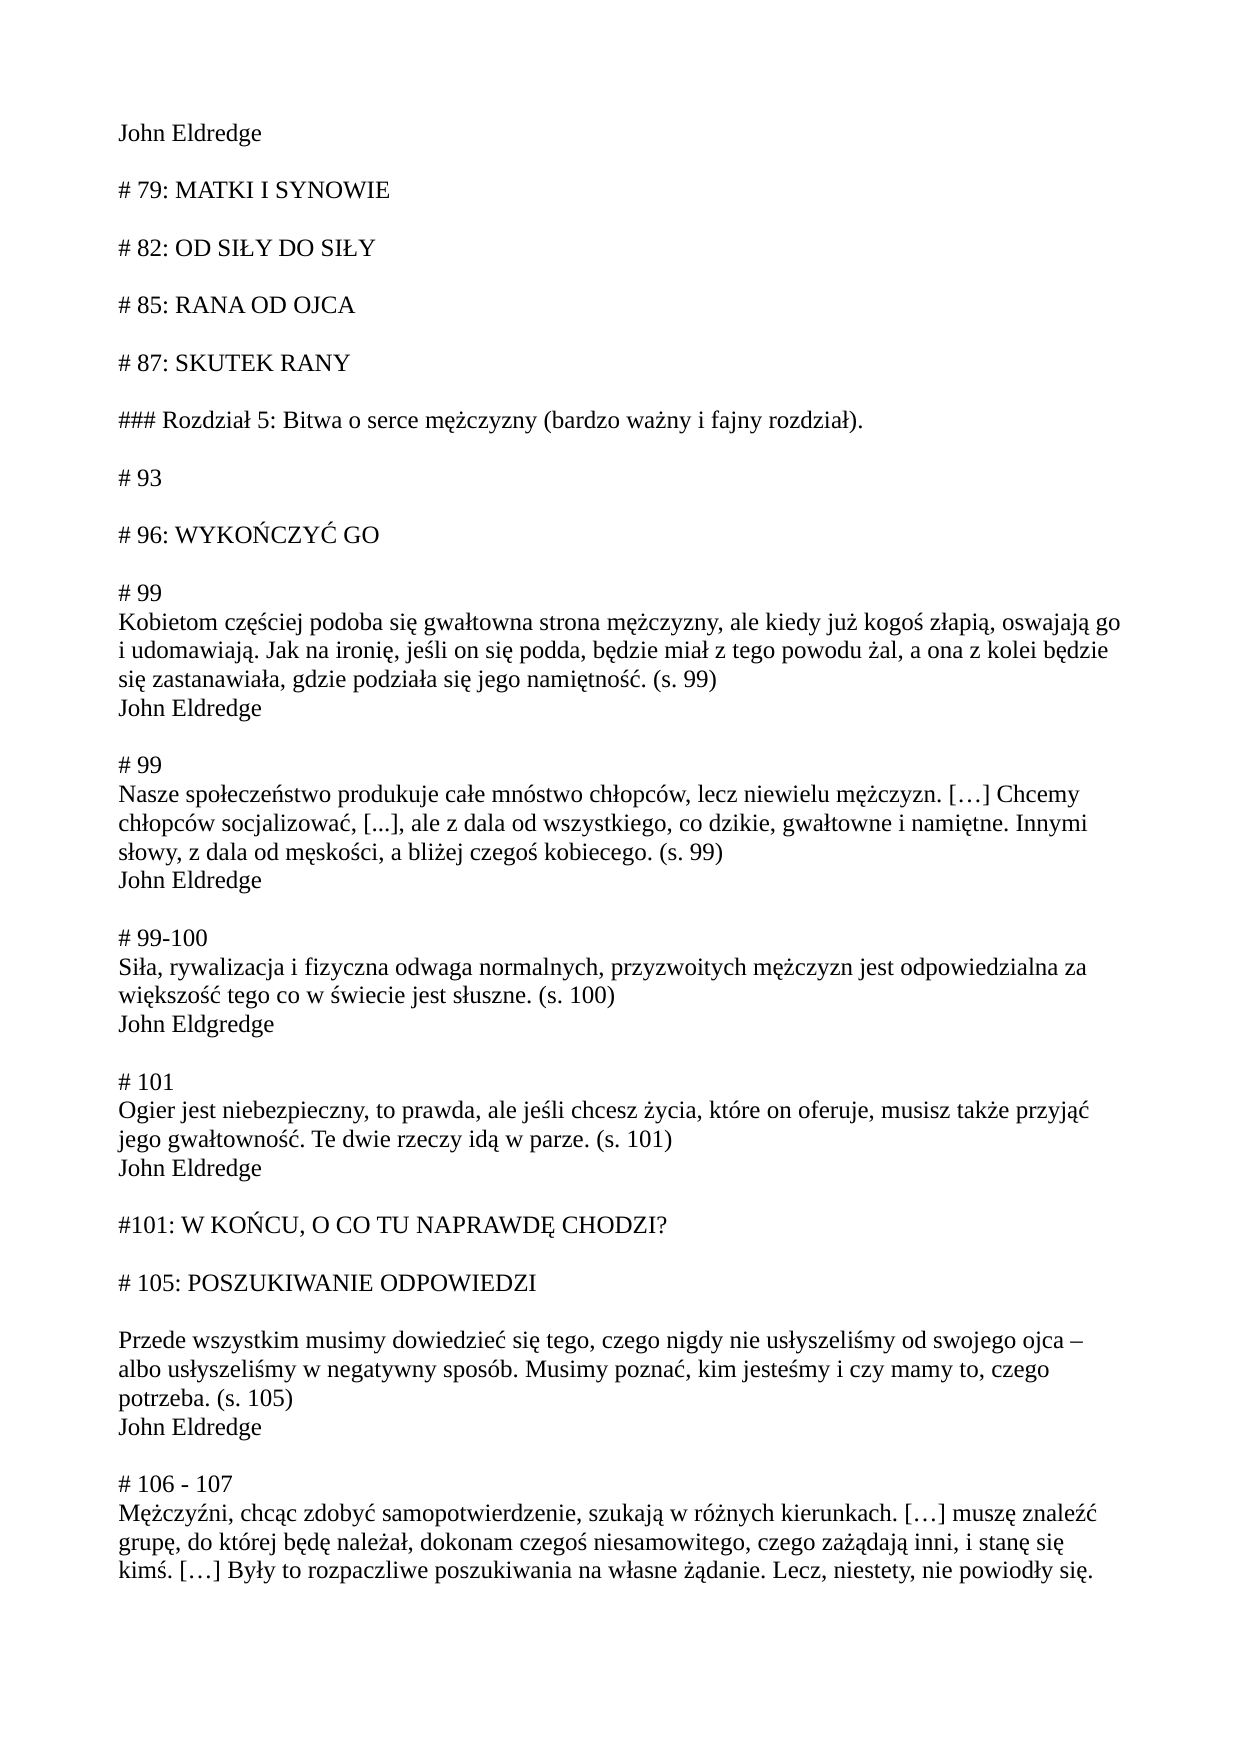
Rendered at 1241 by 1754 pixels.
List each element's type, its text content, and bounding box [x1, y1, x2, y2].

text # 96: WYKOŃCZYĆ GO [118, 521, 1122, 549]
text # 105: POSZUKIWANIE ODPOWIEDZI [118, 1268, 1122, 1297]
text John Eldredge [118, 693, 1122, 722]
text # 79: MATKI I SYNOWIE [118, 176, 1122, 204]
text Przede wszystkim musimy dowiedzieć się tego, czego nigdy nie usłyszeliśmy od swojego ojca – albo usłyszeliśmy w negatywny sposób. Musimy poznać, kim jesteśmy i czy mamy to, czego potrzeba. (s. 105) [118, 1326, 1122, 1412]
text # 101 [118, 1067, 1122, 1096]
text #101: W KOŃCU, O CO TU NAPRAWDĘ CHODZI? [118, 1211, 1122, 1239]
text John Eldgredge [118, 1009, 1122, 1038]
text # 82: OD SIŁY DO SIŁY [118, 233, 1122, 262]
text # 106 - 107 [118, 1469, 1122, 1498]
text Mężczyźni, chcąc zdobyć samopotwierdzenie, szukają w różnych kierunkach. […] muszę znaleźć grupę, do której będę należał, dokonam czegoś niesamowitego, czego zażądają inni, i stanę się kimś. […] Były to rozpaczliwe poszukiwania na własne żądanie. Lecz, niestety, nie powiodły się. [118, 1498, 1122, 1584]
text John Eldredge [118, 1412, 1122, 1441]
text John Eldredge [118, 866, 1122, 894]
text ### Rozdział 5: Bitwa o serce mężczyzny (bardzo ważny i fajny rozdział). [118, 406, 1122, 434]
text Siła, rywalizacja i fizyczna odwaga normalnych, przyzwoitych mężczyzn jest odpowiedzialna za większość tego co w świecie jest słuszne. (s. 100) [118, 952, 1122, 1009]
text # 85: RANA OD OJCA [118, 291, 1122, 319]
text Ogier jest niebezpieczny, to prawda, ale jeśli chcesz życia, które on oferuje, musisz także przyjąć jego gwałtowność. Te dwie rzeczy idą w parze. (s. 101) [118, 1096, 1122, 1153]
text # 93 [118, 463, 1122, 492]
text # 99-100 [118, 923, 1122, 952]
text John Eldredge [118, 118, 1122, 147]
text Nasze społeczeństwo produkuje całe mnóstwo chłopców, lecz niewielu mężczyzn. […] Chcemy chłopców socjalizować, [...], ale z dala od wszystkiego, co dzikie, gwałtowne i namiętne. Innymi słowy, z dala od męskości, a bliżej czegoś kobiecego. (s. 99) [118, 779, 1122, 866]
text John Eldredge [118, 1153, 1122, 1182]
text Kobietom częściej podoba się gwałtowna strona mężczyzny, ale kiedy już kogoś złapią, oswajają go i udomawiają. Jak na ironię, jeśli on się podda, będzie miał z tego powodu żal, a ona z kolei będzie się zastanawiała, gdzie podziała się jego namiętność. (s. 99) [118, 607, 1122, 693]
text # 99 [118, 578, 1122, 607]
text # 99 [118, 751, 1122, 779]
text # 87: SKUTEK RANY [118, 348, 1122, 377]
